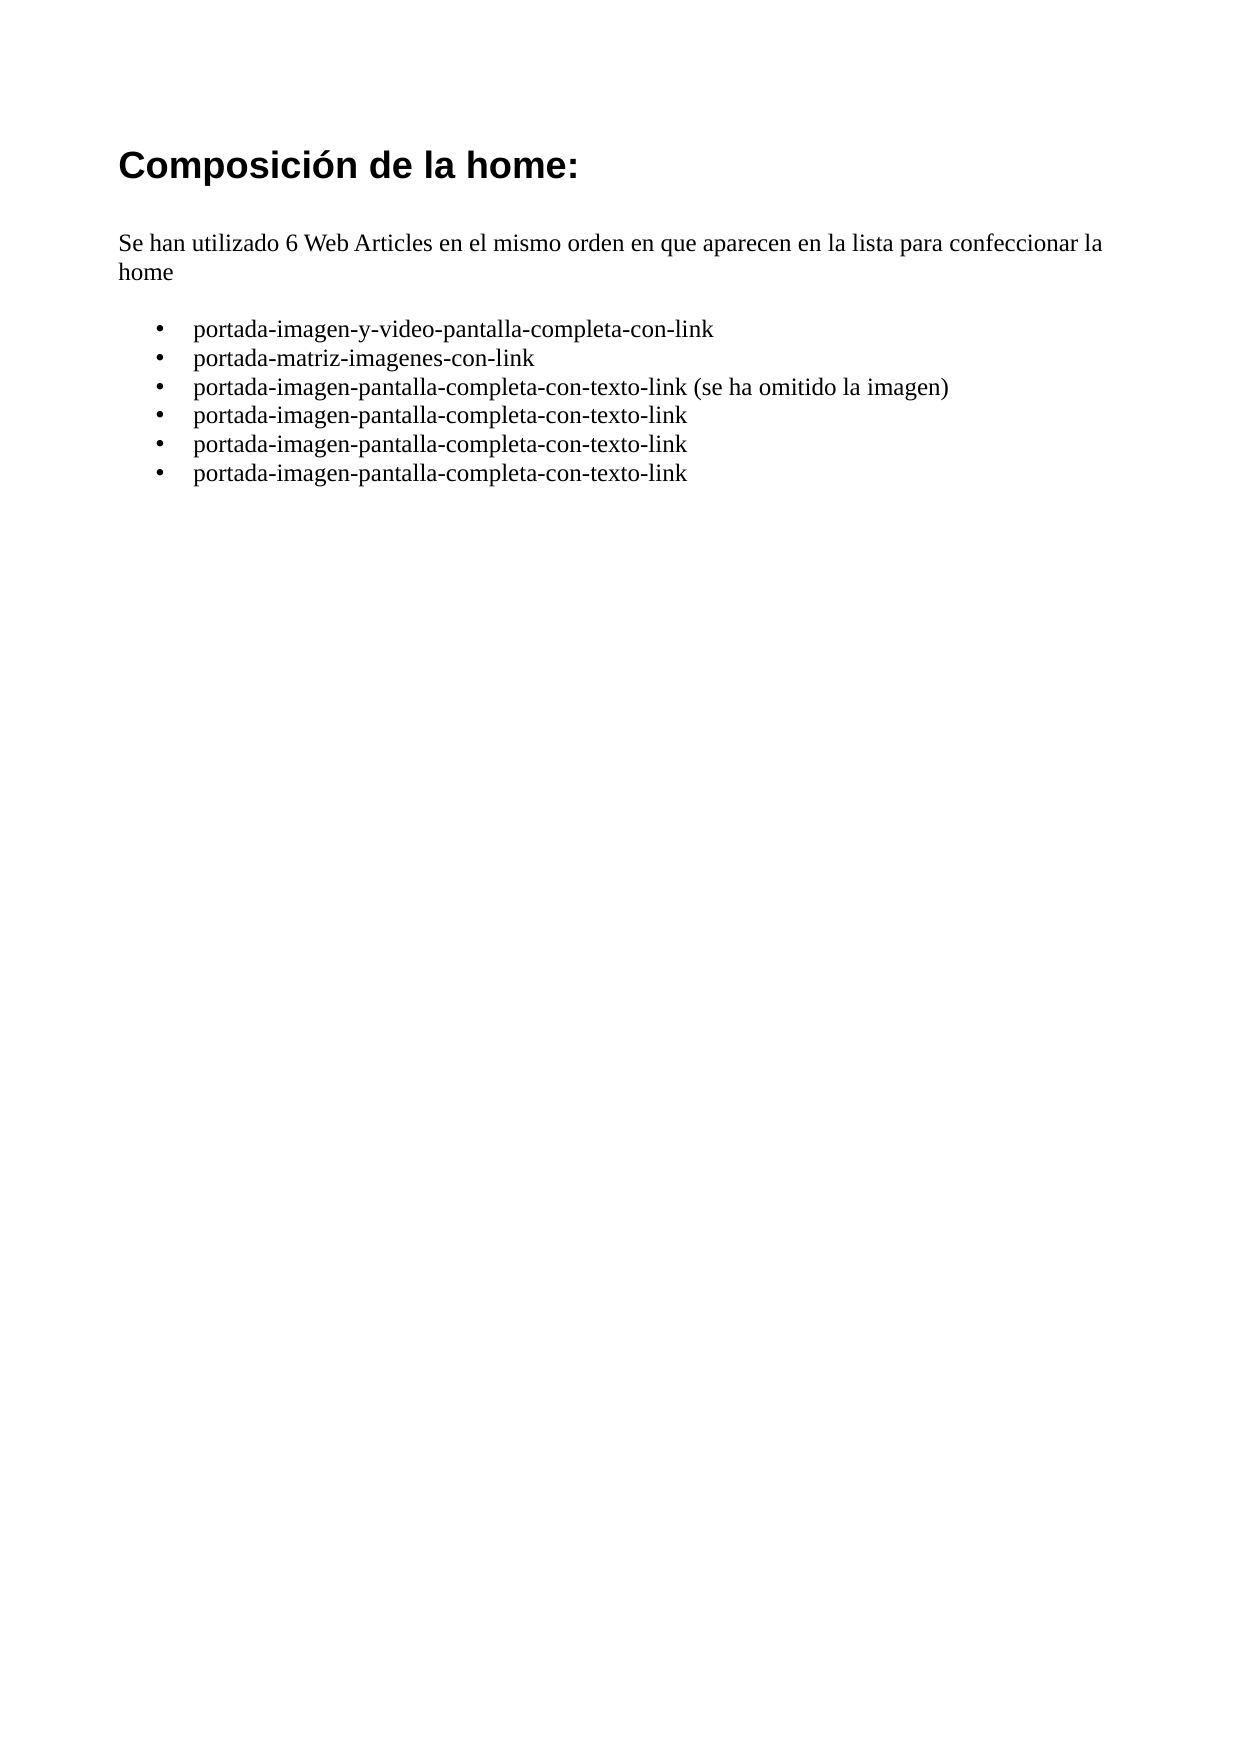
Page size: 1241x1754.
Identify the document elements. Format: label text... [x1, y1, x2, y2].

list portada-imagen-pantalla-completa-con-texto-link [156, 429, 1122, 458]
subtitle Composición de la home: [118, 143, 1122, 187]
list portada-imagen-pantalla-completa-con-texto-link (se ha omitido la imagen) [156, 372, 1122, 401]
text Se han utilizado 6 Web Articles en el mismo orden en que aparecen en la lista para confeccionar la home [118, 228, 1122, 286]
list portada-imagen-pantalla-completa-con-texto-link [156, 458, 1122, 487]
list portada-imagen-pantalla-completa-con-texto-link [156, 401, 1122, 429]
list portada-imagen-y-video-pantalla-completa-con-link [156, 314, 1122, 343]
list portada-matriz-imagenes-con-link [156, 343, 1122, 372]
